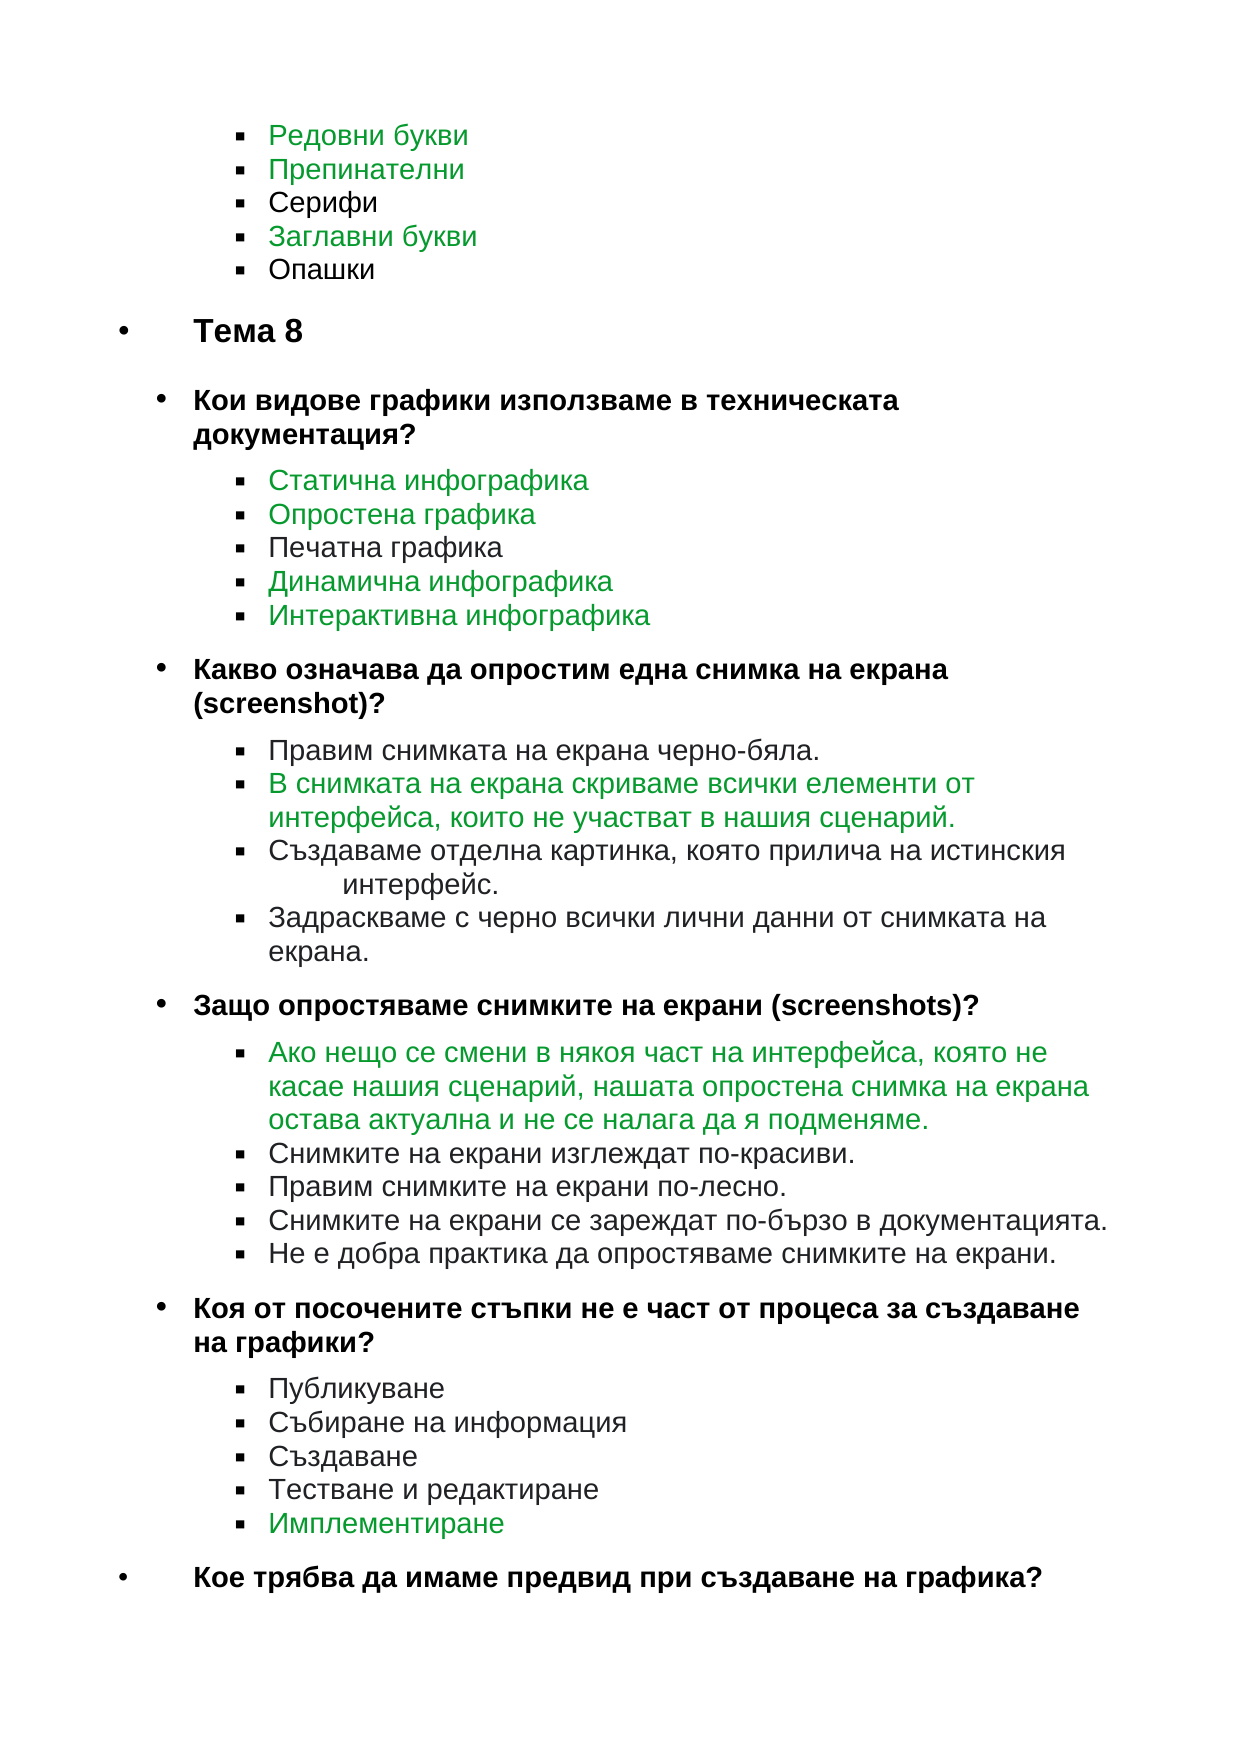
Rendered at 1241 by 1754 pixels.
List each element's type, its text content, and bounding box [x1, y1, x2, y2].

list Създаваме отделна картинка, която прилича на истинския интерфейс. [231, 833, 1122, 900]
list В снимката на екрана скриваме всички елементи от интерфейса, които не участват в нашия сценарий. [231, 766, 1122, 833]
list Интерактивна инфографика [231, 597, 1122, 631]
list Опашки [231, 252, 1122, 286]
list Печатна графика [231, 530, 1122, 564]
list Събиране на информация [231, 1405, 1122, 1438]
list Тема 8 [118, 311, 1122, 349]
list Опростена графика [231, 497, 1122, 530]
list Заглавни букви [231, 219, 1122, 252]
list Снимките на екрани се зареждат по-бързо в документацията. [231, 1203, 1122, 1236]
list Задраскваме с черно всички лични данни от снимката на екрана. [231, 900, 1122, 967]
list Динамична инфографика [231, 564, 1122, 597]
list Правим снимката на екрана черно-бяла. [231, 732, 1122, 766]
list Имплементиране [231, 1506, 1122, 1539]
list Създаване [231, 1438, 1122, 1472]
list Снимките на екрани изглеждат по-красиви. [231, 1136, 1122, 1169]
list Правим снимките на екрани по-лесно. [231, 1169, 1122, 1203]
list Статична инфографика [231, 463, 1122, 497]
list Ако нещо се смени в някоя част на интерфейса, която не касае нашия сценарий, нашата опростена снимка на екрана остава актуална и не се налага да я подменяме. [231, 1035, 1122, 1136]
list Коя от посочените стъпки не е част от процеса за създаване на графики? [156, 1291, 1122, 1359]
list Серифи [231, 185, 1122, 219]
list Публикуване [231, 1371, 1122, 1405]
list Кои видове графики използваме в техническата документация? [156, 383, 1122, 451]
list Кое трябва да имаме предвид при създаване на графика? [118, 1560, 1122, 1594]
list Редовни букви [231, 118, 1122, 152]
list Тестване и редактиране [231, 1472, 1122, 1506]
list Препинателни [231, 152, 1122, 185]
list Какво означава да опростим една снимка на екрана (screenshot)? [156, 652, 1122, 720]
list Защо опростяваме снимките на екрани (screenshots)? [156, 988, 1122, 1023]
list Не е добра практика да опростяваме снимките на екрани. [231, 1236, 1122, 1270]
